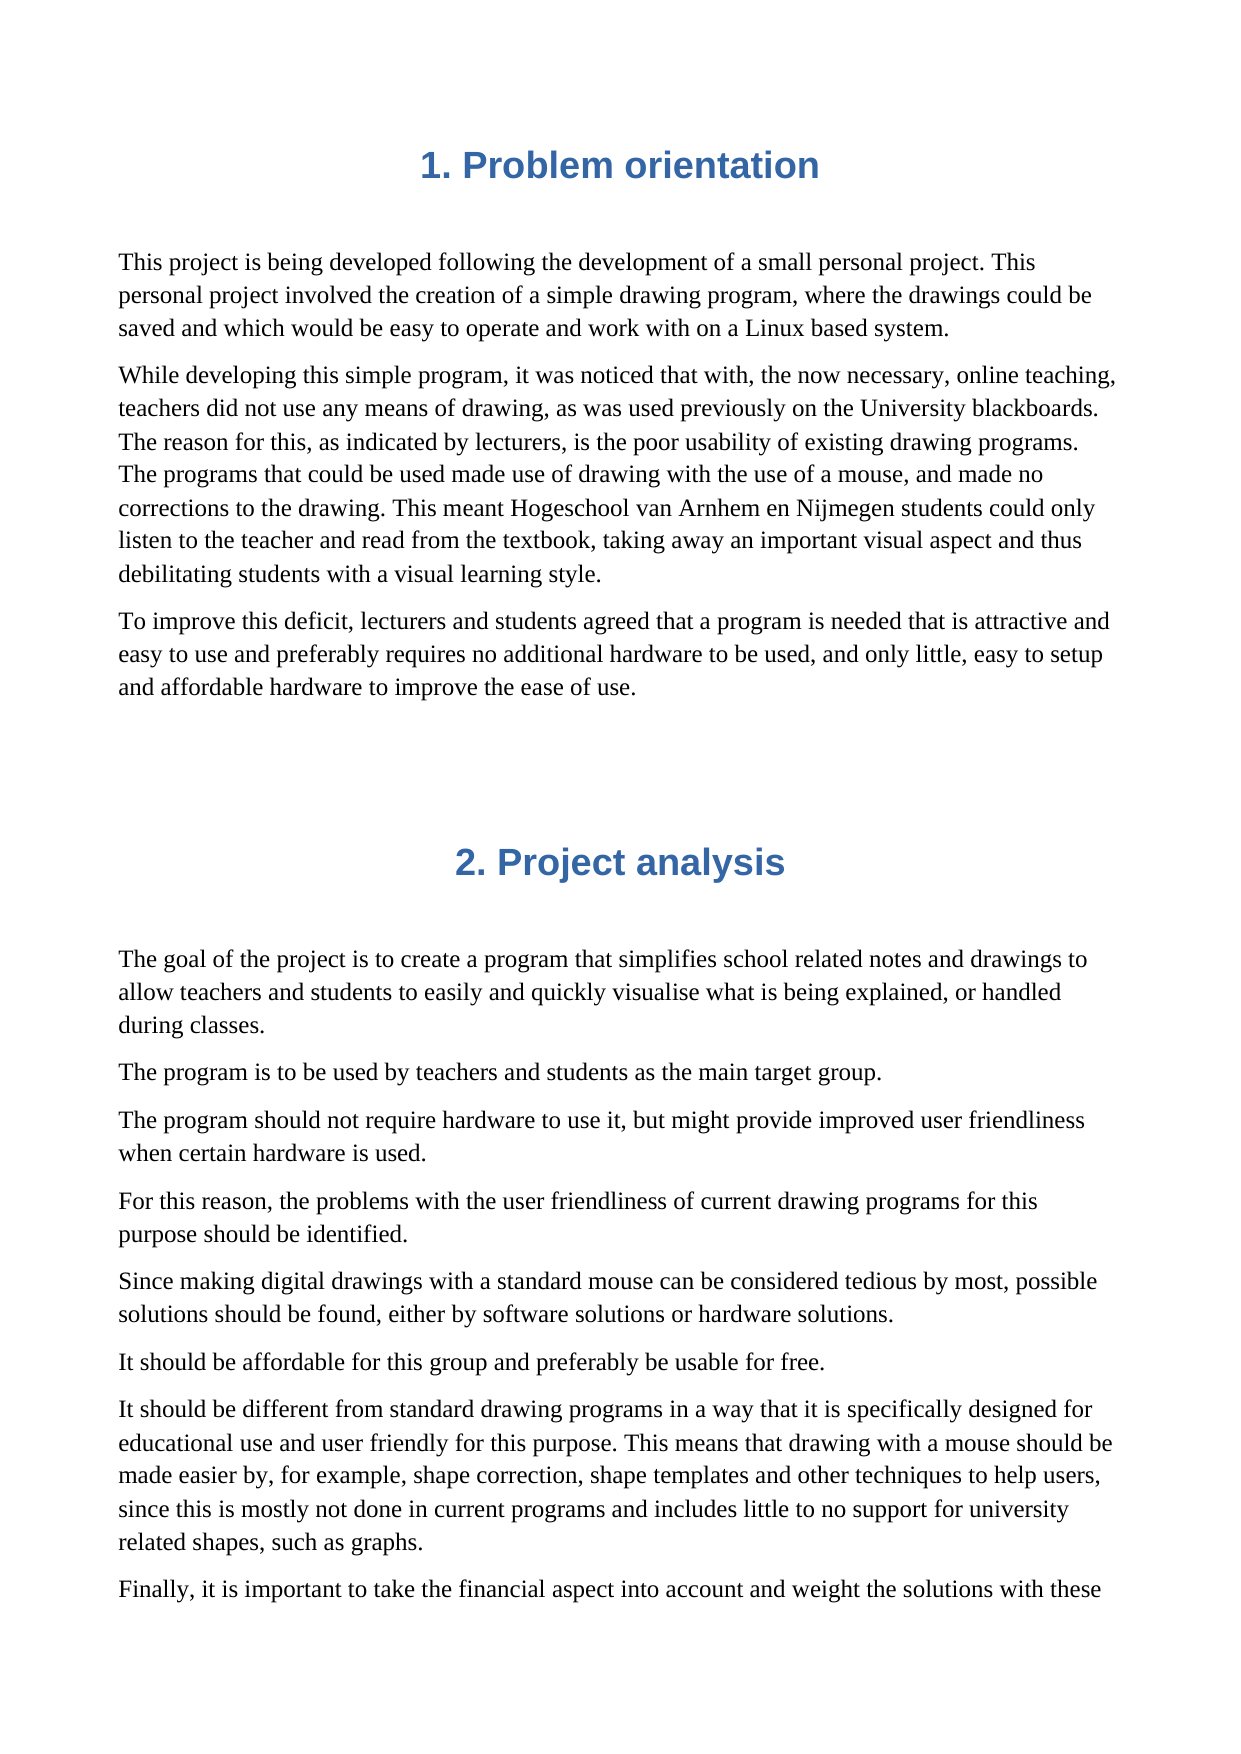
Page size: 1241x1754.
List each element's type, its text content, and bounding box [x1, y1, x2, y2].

text The program should not require hardware to use it, but might provide improved user friendliness when certain hardware is used. [118, 1105, 1122, 1167]
text While developing this simple program, it was noticed that with, the now necessary, online teaching, teachers did not use any means of drawing, as was used previously on the University blackboards. The reason for this, as indicated by lecturers, is the poor usability of existing drawing programs. The programs that could be used made use of drawing with the use of a mouse, and made no corrections to the drawing. This meant Hogeschool van Arnhem en Nijmegen students could only listen to the teacher and read from the textbook, taking away an important visual aspect and thus debilitating students with a visual learning style. [118, 361, 1122, 587]
text To improve this deficit, lecturers and students agreed that a program is needed that is attractive and easy to use and preferably requires no additional hardware to be used, and only little, easy to setup and affordable hardware to improve the ease of use. [118, 606, 1122, 701]
text It should be affordable for this group and preferably be usable for free. [118, 1347, 1122, 1376]
text This project is being developed following the development of a small personal project. This personal project involved the creation of a simple drawing program, where the drawings could be saved and which would be easy to operate and work with on a Linux based system. [118, 247, 1122, 342]
subtitle 2. Project analysis [118, 840, 1122, 884]
text Finally, it is important to take the financial aspect into account and weight the solutions with these [118, 1574, 1122, 1603]
text For this reason, the problems with the user friendliness of current drawing programs for this purpose should be identified. [118, 1186, 1122, 1247]
text The program is to be used by teachers and students as the main target group. [118, 1057, 1122, 1086]
subtitle 1. Problem orientation [118, 143, 1122, 187]
text Since making digital drawings with a standard mouse can be considered tedious by most, possible solutions should be found, either by software solutions or hardware solutions. [118, 1266, 1122, 1328]
text The goal of the project is to create a program that simplifies school related notes and drawings to allow teachers and students to easily and quickly visualise what is being explained, or handled during classes. [118, 944, 1122, 1039]
text It should be different from standard drawing programs in a way that it is specifically designed for educational use and user friendly for this purpose. This means that drawing with a mouse should be made easier by, for example, shape correction, shape templates and other techniques to help users, since this is mostly not done in current programs and includes little to no support for university related shapes, such as graphs. [118, 1394, 1122, 1555]
